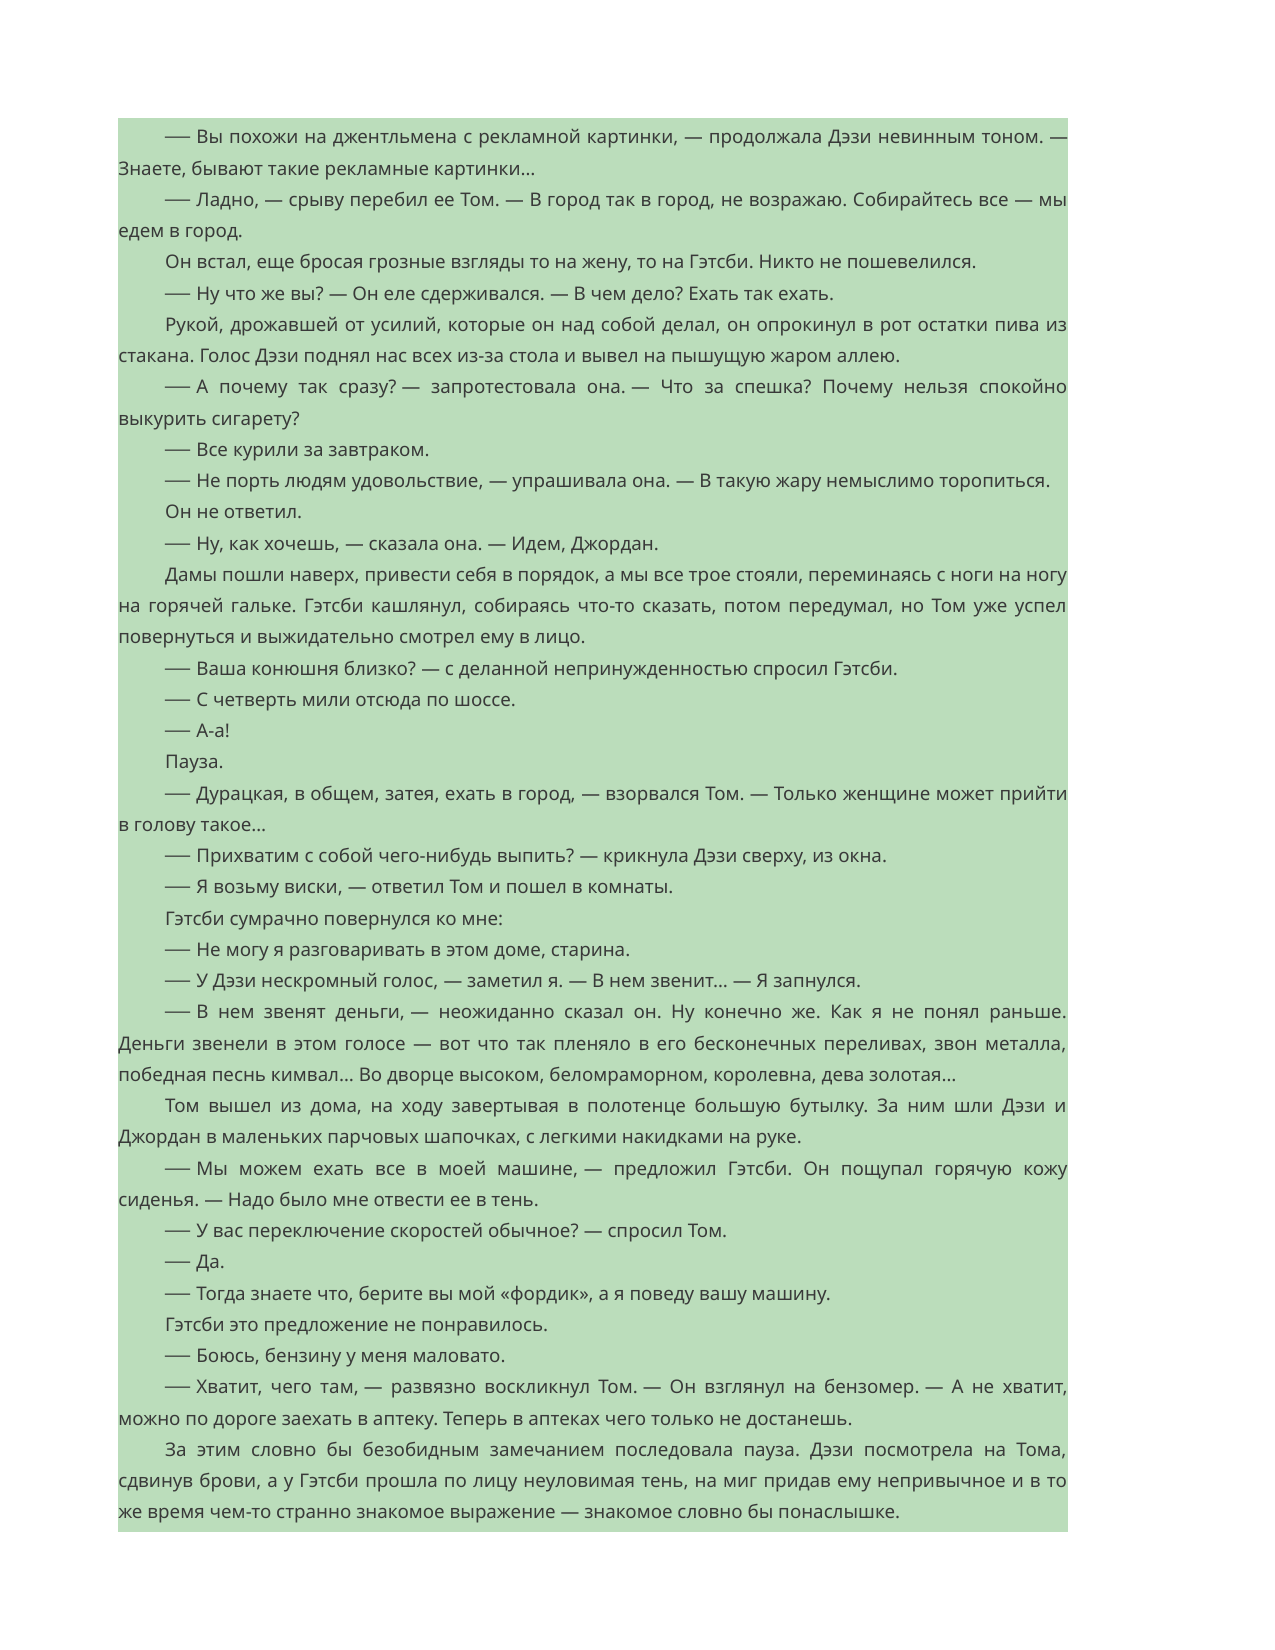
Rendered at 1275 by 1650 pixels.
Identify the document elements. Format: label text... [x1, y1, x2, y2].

text — А-а! [118, 712, 1068, 743]
text — Не могу я разговаривать в этом доме, старина. [118, 931, 1068, 962]
text Рукой, дрожавшей от усилий, которые он над собой делал, он опрокинул в рот остатки пива из стакана. Голос Дэзи поднял нас всех из-за стола и вывел на пышущую жаром аллею. [118, 306, 1068, 368]
text Пауза. [118, 743, 1068, 774]
text Том вышел из дома, на ходу завертывая в полотенце большую бутылку. За ним шли Дэзи и Джордан в маленьких парчовых шапочках, с легкими накидками на руке. [118, 1087, 1068, 1149]
text — У вас переключение скоростей обычное? — спросил Том. [118, 1212, 1068, 1243]
text — Прихватим с собой чего-нибудь выпить? — крикнула Дэзи сверху, из окна. [118, 837, 1068, 868]
text Он не ответил. [118, 493, 1068, 524]
text — Ладно, — срыву перебил ее Том. — В город так в город, не возражаю. Собирайтесь все — мы едем в город. [118, 181, 1068, 243]
text — Да. [118, 1243, 1068, 1274]
text Гэтсби это предложение не понравилось. [118, 1306, 1068, 1337]
text — Вы похожи на джентльмена с рекламной картинки, — продолжала Дэзи невинным тоном. — Знаете, бывают такие рекламные картинки… [118, 118, 1068, 181]
text — Все курили за завтраком. [118, 431, 1068, 462]
text — Я возьму виски, — ответил Том и пошел в комнаты. [118, 868, 1068, 899]
text Он встал, еще бросая грозные взгляды то на жену, то на Гэтсби. Никто не пошевелился. [118, 243, 1068, 274]
text — С четверть мили отсюда по шоссе. [118, 681, 1068, 712]
text За этим словно бы безобидным замечанием последовала пауза. Дэзи посмотрела на Тома, сдвинув брови, а у Гэтсби прошла по лицу неуловимая тень, на миг придав ему непривычное и в то же время чем-то странно знакомое выражение — знакомое словно бы понаслышке. [118, 1431, 1068, 1524]
text — А почему так сразу? — запротестовала она. — Что за спешка? Почему нельзя спокойно выкурить сигарету? [118, 368, 1068, 431]
text — Не порть людям удовольствие, — упрашивала она. — В такую жару немыслимо торопиться. [118, 462, 1068, 493]
text Дамы пошли наверх, привести себя в порядок, а мы все трое стояли, переминаясь с ноги на ногу на горячей гальке. Гэтсби кашлянул, собираясь что-то сказать, потом передумал, но Том уже успел повернуться и выжидательно смотрел ему в лицо. [118, 556, 1068, 649]
text — Тогда знаете что, берите вы мой «фордик», а я поведу вашу машину. [118, 1274, 1068, 1306]
text — Хватит, чего там, — развязно воскликнул Том. — Он взглянул на бензомер. — А не хватит, можно по дороге заехать в аптеку. Теперь в аптеках чего только не достанешь. [118, 1368, 1068, 1431]
text — Мы можем ехать все в моей машине, — предложил Гэтсби. Он пощупал горячую кожу сиденья. — Надо было мне отвести ее в тень. [118, 1149, 1068, 1212]
text — Ну, как хочешь, — сказала она. — Идем, Джордан. [118, 524, 1068, 556]
text Гэтсби сумрачно повернулся ко мне: [118, 899, 1068, 931]
text — Боюсь, бензину у меня маловато. [118, 1337, 1068, 1368]
text — В нем звенят деньги, — неожиданно сказал он. Ну конечно же. Как я не понял раньше. Деньги звенели в этом голосе — вот что так пленяло в его бесконечных переливах, звон металла, победная песнь кимвал… Во дворце высоком, беломраморном, королевна, дева золотая… [118, 993, 1068, 1087]
text — У Дэзи нескромный голос, — заметил я. — В нем звенит… — Я запнулся. [118, 962, 1068, 993]
text — Ваша конюшня близко? — с деланной непринужденностью спросил Гэтсби. [118, 649, 1068, 681]
text — Ну что же вы? — Он еле сдерживался. — В чем дело? Ехать так ехать. [118, 274, 1068, 306]
text — Дурацкая, в общем, затея, ехать в город, — взорвался Том. — Только женщине может прийти в голову такое… [118, 774, 1068, 837]
